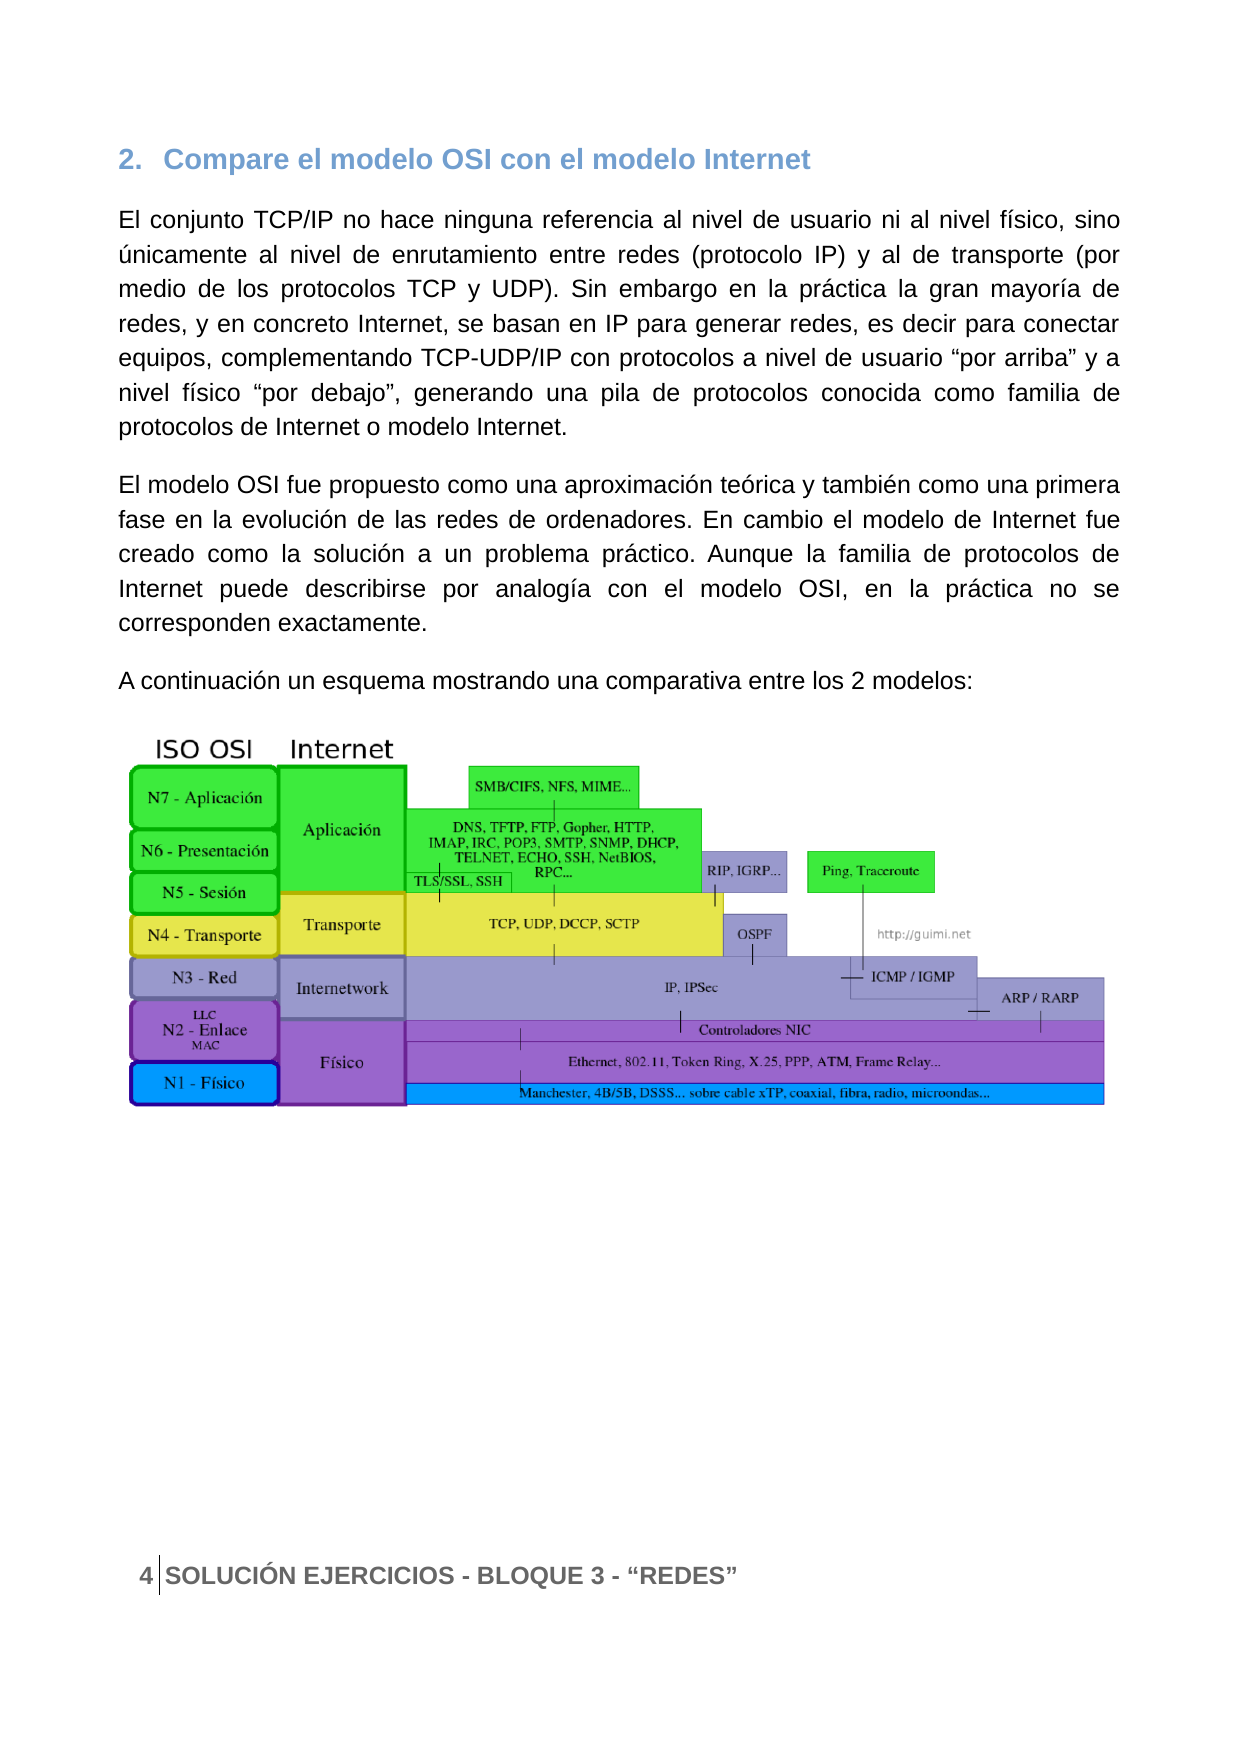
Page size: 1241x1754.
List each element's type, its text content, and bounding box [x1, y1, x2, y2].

text A continuación un esquema mostrando una comparativa entre los 2 modelos: [118, 666, 1122, 695]
text El conjunto TCP/IP no hace ninguna referencia al nivel de usuario ni al nivel físico, sino únicamente al nivel de enrutamiento entre redes (protocolo IP) y al de transporte (por medio de los protocolos TCP y UDP). Sin embargo en la práctica la gran mayoría de redes, y en concreto Internet, se basan en IP para generar redes, es decir para conectar equipos, complementando TCP-UDP/IP con protocolos a nivel de usuario “por arriba” y a nivel físico “por debajo”, generando una pila de protocolos conocida como familia de protocolos de Internet o modelo Internet. [118, 206, 1122, 441]
text El modelo OSI fue propuesto como una aproximación teórica y también como una primera fase en la evolución de las redes de ordenadores. En cambio el modelo de Internet fue creado como la solución a un problema práctico. Aunque la familia de protocolos de Internet puede describirse por analogía con el modelo OSI, en la práctica no se corresponden exactamente. [118, 470, 1122, 637]
picture [118, 724, 1123, 1122]
subtitle Compare el modelo OSI con el modelo Internet [118, 142, 1122, 175]
